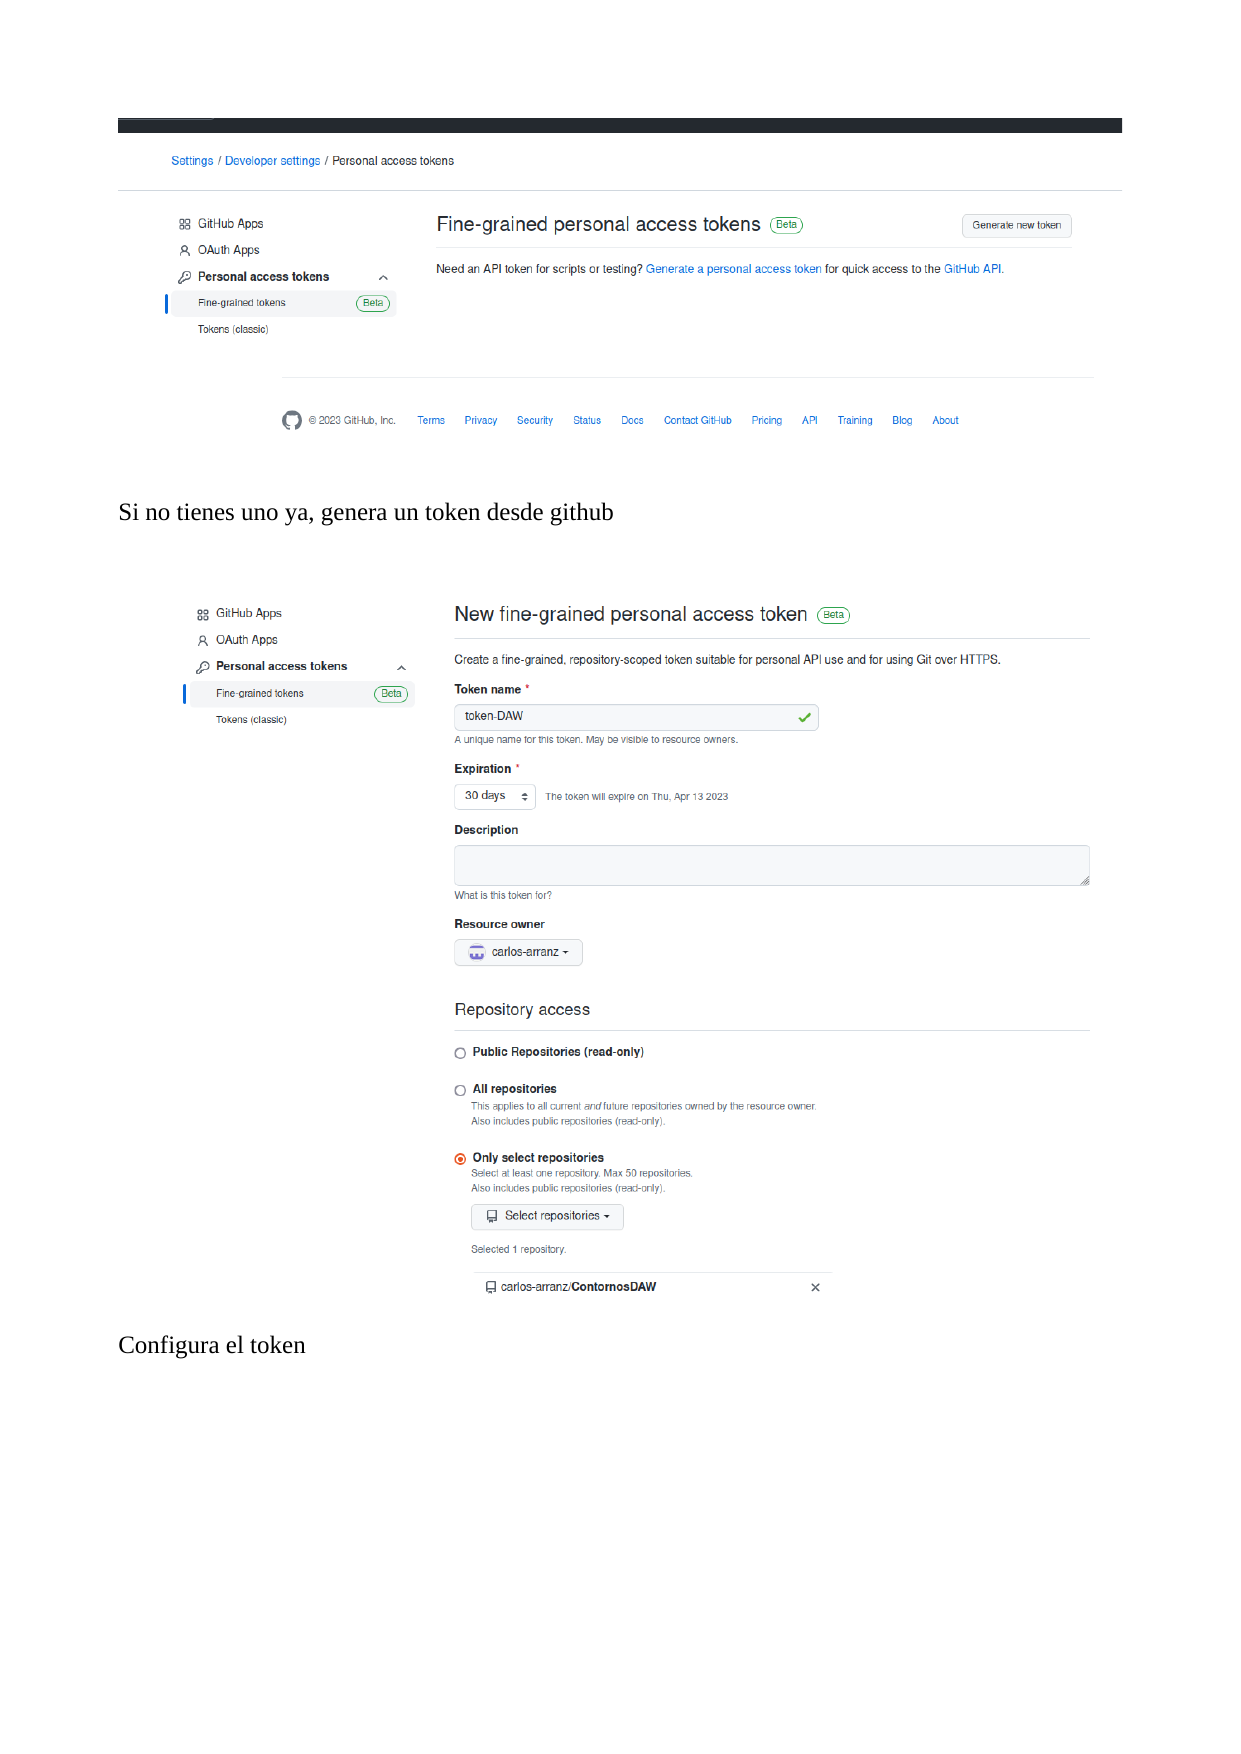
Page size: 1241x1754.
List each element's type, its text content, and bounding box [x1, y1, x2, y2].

picture [118, 118, 1123, 497]
text Si no tienes uno ya, genera un token desde github [118, 497, 1122, 526]
picture [118, 583, 1123, 1330]
text Configura el token [118, 1330, 1122, 1358]
